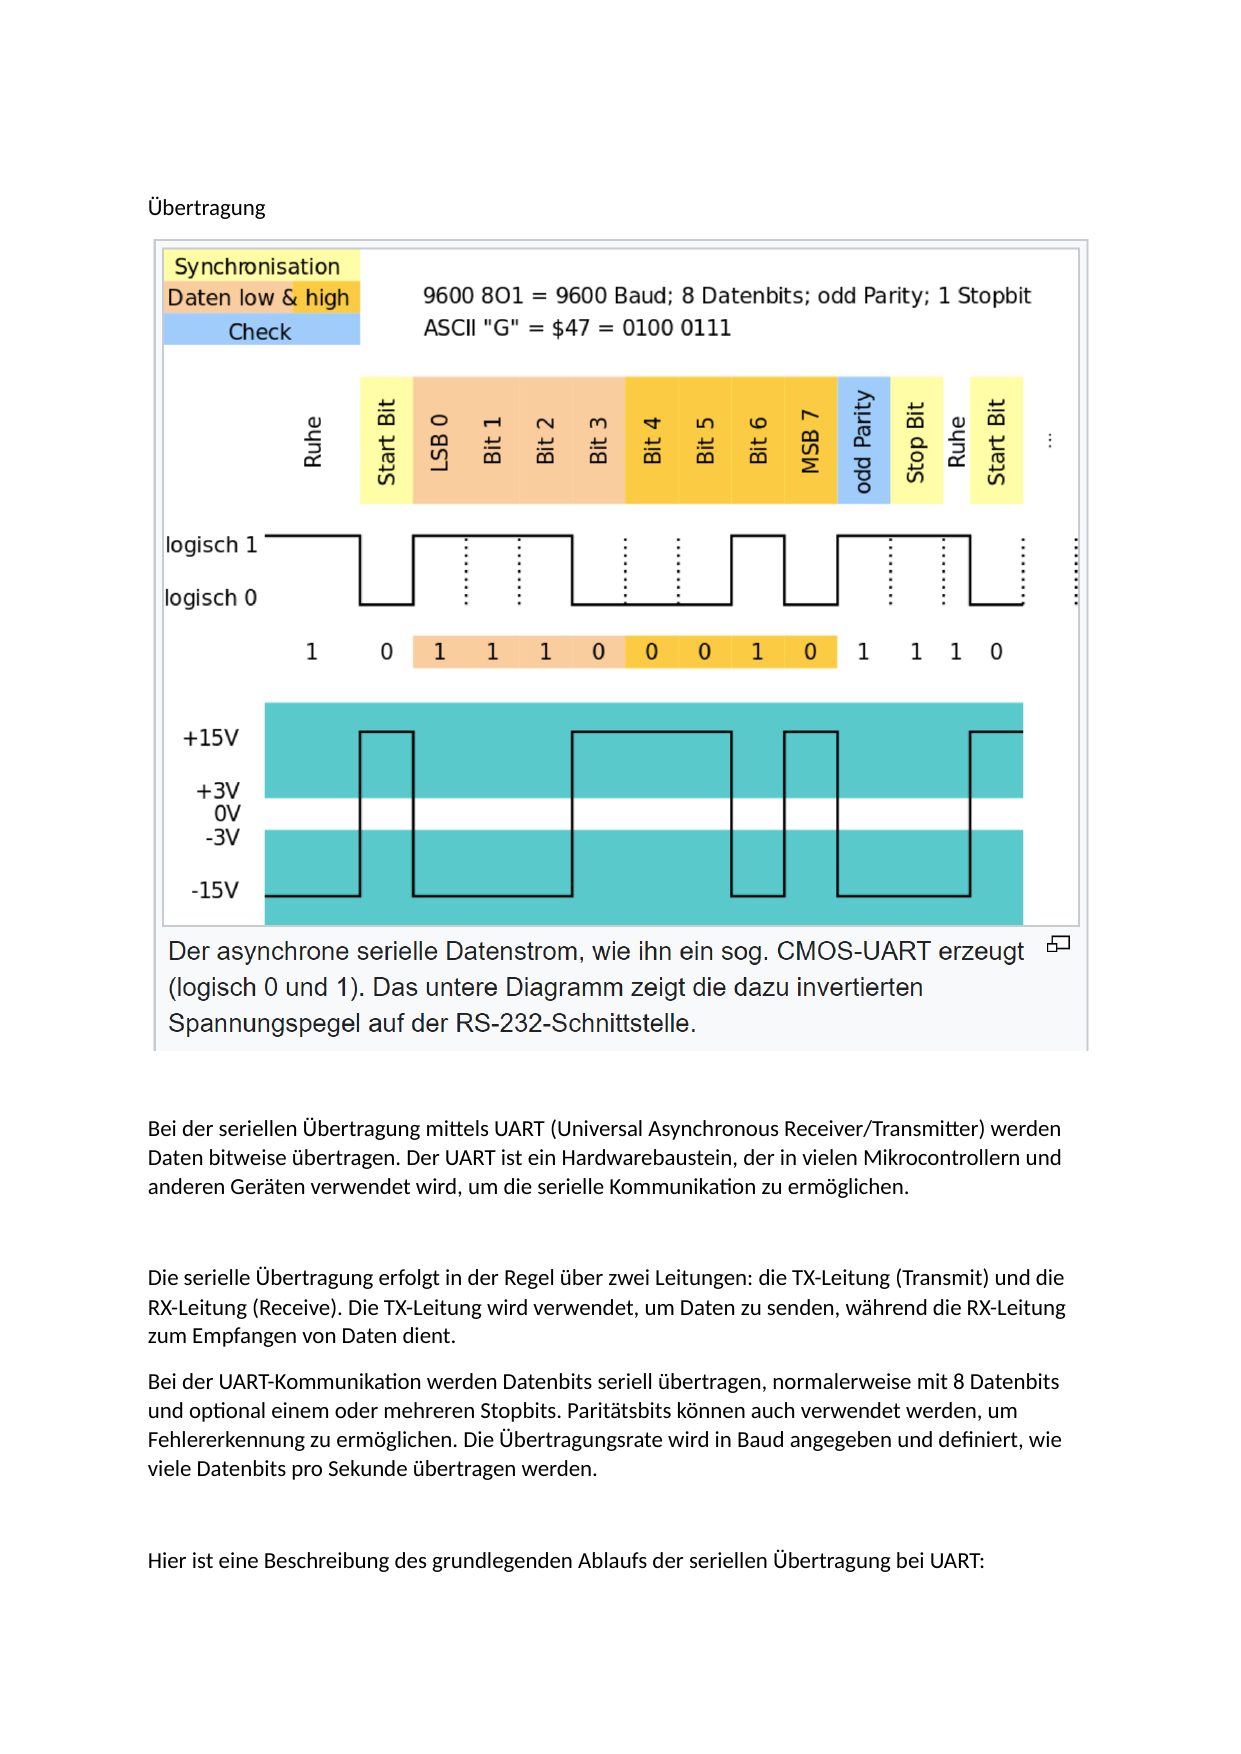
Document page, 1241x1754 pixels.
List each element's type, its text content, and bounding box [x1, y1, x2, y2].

text Übertragung [148, 193, 1093, 221]
text Bei der UART-Kommunikation werden Datenbits seriell übertragen, normalerweise mit 8 Datenbits und optional einem oder mehreren Stopbits. Paritätsbits können auch verwendet werden, um Fehlererkennung zu ermöglichen. Die Übertragungsrate wird in Baud angegeben und definiert, wie viele Datenbits pro Sekunde übertragen werden. [148, 1367, 1093, 1483]
text Bei der seriellen Übertragung mittels UART (Universal Asynchronous Receiver/Transmitter) werden Daten bitweise übertragen. Der UART ist ein Hardwarebaustein, der in vielen Mikrocontrollern und anderen Geräten verwendet wird, um die serielle Kommunikation zu ermöglichen. [148, 1114, 1093, 1200]
text Die serielle Übertragung erfolgt in der Regel über zwei Leitungen: die TX-Leitung (Transmit) und die RX-Leitung (Receive). Die TX-Leitung wird verwendet, um Daten zu senden, während die RX-Leitung zum Empfangen von Daten dient. [148, 1263, 1093, 1350]
text Hier ist eine Beschreibung des grundlegenden Ablaufs der seriellen Übertragung bei UART: [148, 1546, 1093, 1574]
